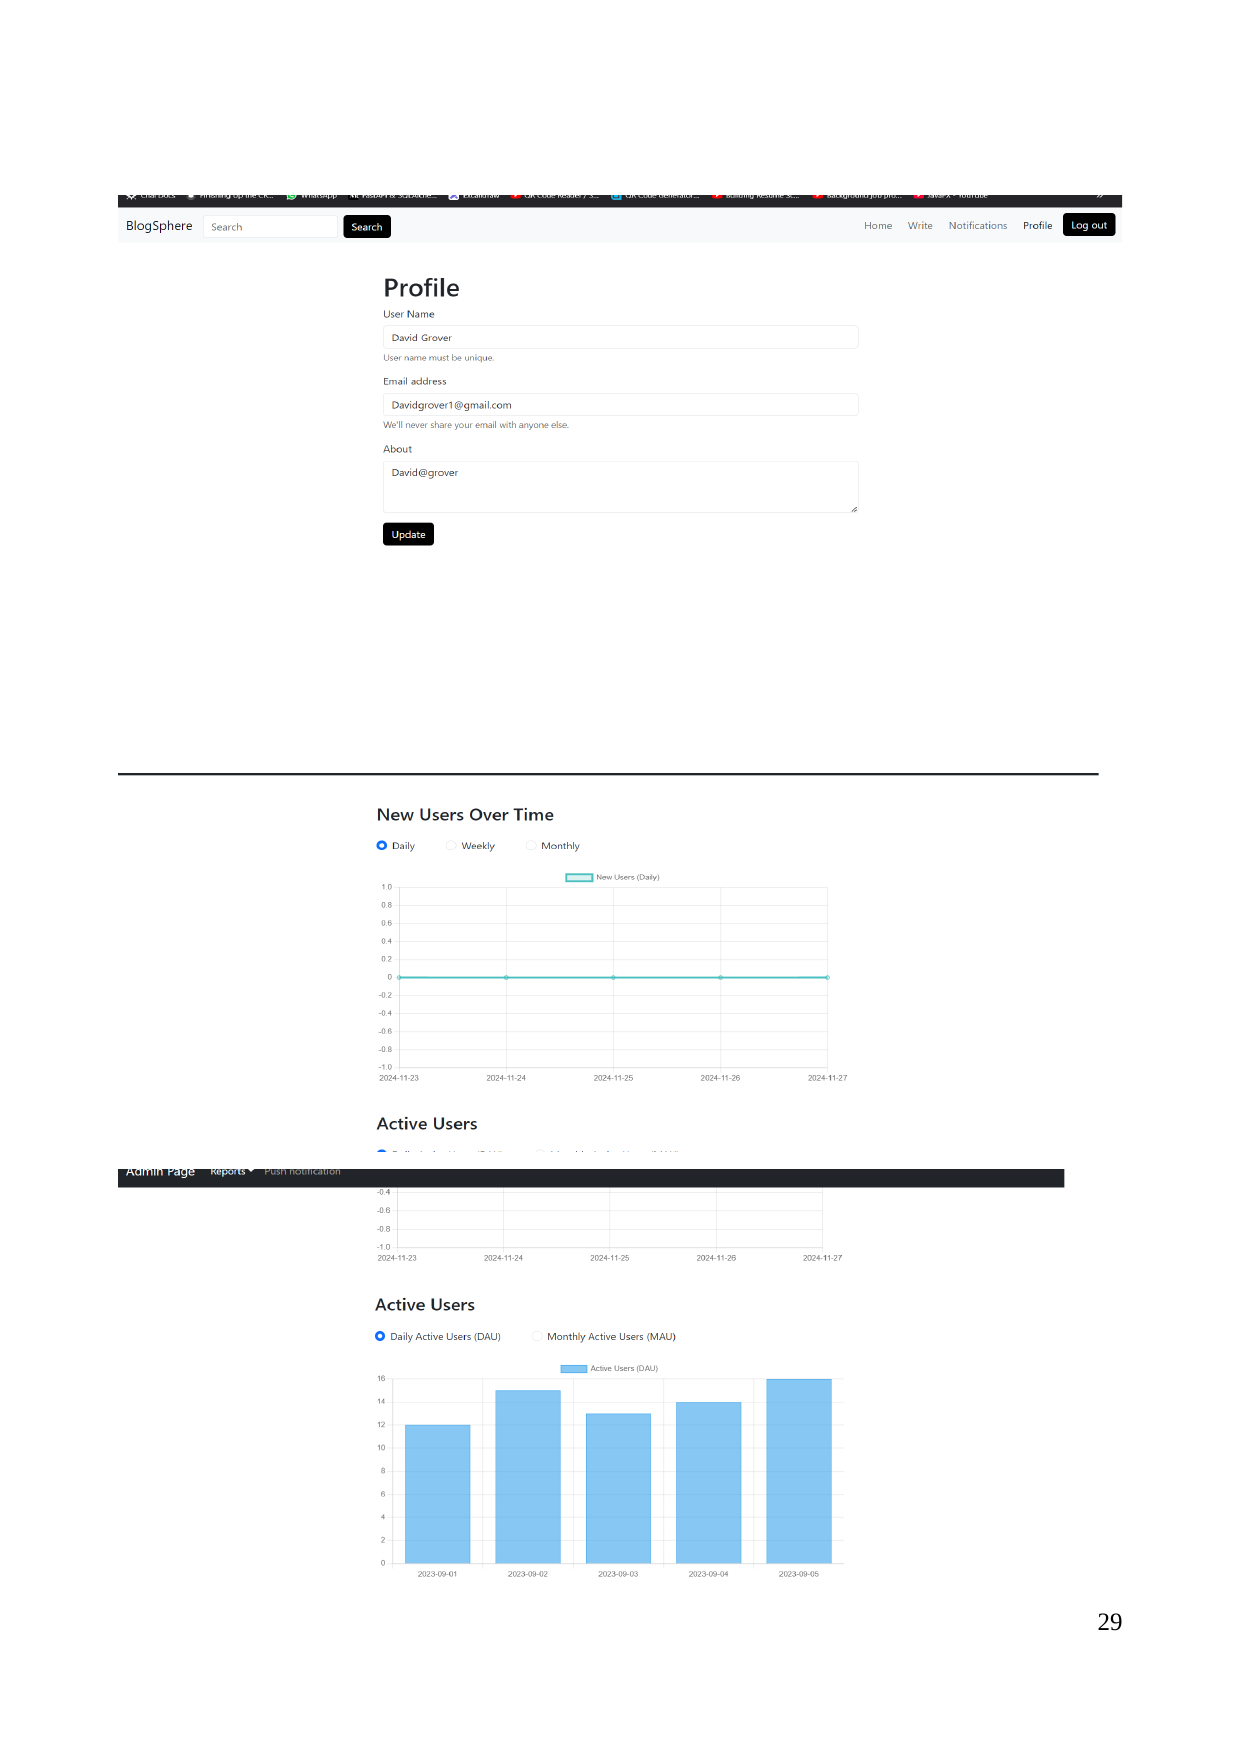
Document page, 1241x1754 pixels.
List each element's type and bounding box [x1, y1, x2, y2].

picture [118, 1169, 1065, 1578]
picture [118, 773, 1099, 1152]
picture [118, 195, 1123, 608]
